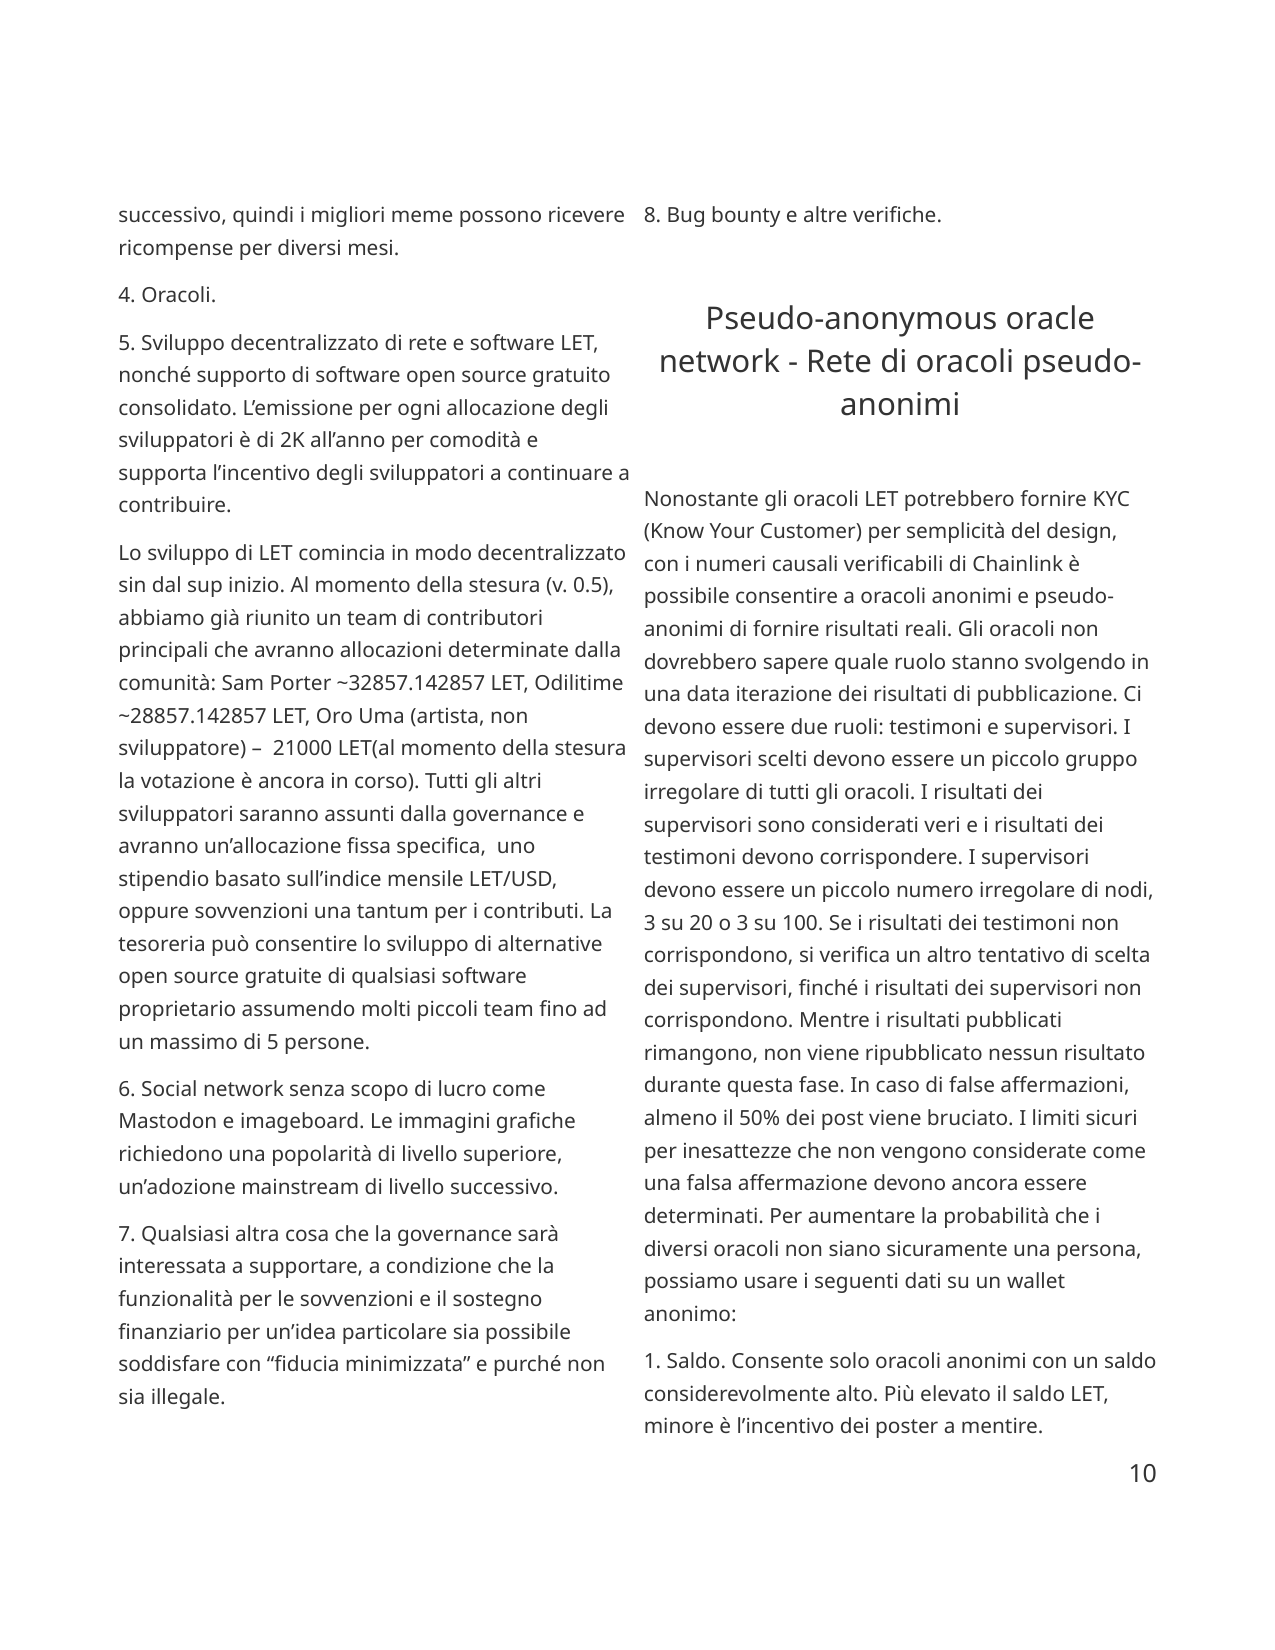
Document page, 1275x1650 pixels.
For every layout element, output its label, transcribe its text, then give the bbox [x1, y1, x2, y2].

text 5. Sviluppo decentralizzato di rete e software LET, nonché supporto di software open source gratuito consolidato. L’emissione per ogni allocazione degli sviluppatori è di 2K all’anno per comodità e supporta l’incentivo degli sviluppatori a continuare a contribuire. [118, 328, 632, 519]
text 1. Saldo. Consente solo oracoli anonimi con un saldo considerevolmente alto. Più elevato il saldo LET, minore è l’incentivo dei poster a mentire. [643, 1346, 1157, 1440]
subtitle Pseudo-anonymous oracle network - Rete di oracoli pseudo-anonimi [643, 296, 1157, 424]
text Nonostante gli oracoli LET potrebbero fornire KYC (Know Your Customer) per semplicità del design, con i numeri causali verificabili di Chainlink è possibile consentire a oracoli anonimi e pseudo-anonimi di fornire risultati reali. Gli oracoli non dovrebbero sapere quale ruolo stanno svolgendo in una data iterazione dei risultati di pubblicazione. Ci devono essere due ruoli: testimoni e supervisori. I supervisori scelti devono essere un piccolo gruppo irregolare di tutti gli oracoli. I risultati dei supervisori sono considerati veri e i risultati dei testimoni devono corrispondere. I supervisori devono essere un piccolo numero irregolare di nodi, 3 su 20 o 3 su 100. Se i risultati dei testimoni non corrispondono, si verifica un altro tentativo di scelta dei supervisori, finché i risultati dei supervisori non corrispondono. Mentre i risultati pubblicati rimangono, non viene ripubblicato nessun risultato durante questa fase. In caso di false affermazioni, almeno il 50% dei post viene bruciato. I limiti sicuri per inesattezze che non vengono considerate come una falsa affermazione devono ancora essere determinati. Per aumentare la probabilità che i diversi oracoli non siano sicuramente una persona, possiamo usare i seguenti dati su un wallet anonimo: [643, 484, 1157, 1327]
text 7. Qualsiasi altra cosa che la governance sarà interessata a supportare, a condizione che la funzionalità per le sovvenzioni e il sostegno finanziario per un’idea particolare sia possibile soddisfare con “fiducia minimizzata” e purché non sia illegale. [118, 1219, 632, 1411]
text 6. Social network senza scopo di lucro come Mastodon e imageboard. Le immagini grafiche richiedono una popolarità di livello superiore, un’adozione mainstream di livello successivo. [118, 1074, 632, 1200]
text successivo, quindi i migliori meme possono ricevere ricompense per diversi mesi. [118, 201, 632, 262]
text Lo sviluppo di LET comincia in modo decentralizzato sin dal sup inizio. Al momento della stesura (v. 0.5), abbiamo già riunito un team di contributori principali che avranno allocazioni determinate dalla comunità: Sam Porter ~32857.142857 LET, Odilitime ~28857.142857 LET, Oro Uma (artista, non sviluppatore) – 21000 LET(al momento della stesura la votazione è ancora in corso). Tutti gli altri sviluppatori saranno assunti dalla governance e avranno un’allocazione fissa specifica, uno stipendio basato sull’indice mensile LET/USD, oppure sovvenzioni una tantum per i contributi. La tesoreria può consentire lo sviluppo di alternative open source gratuite di qualsiasi software proprietario assumendo molti piccoli team fino ad un massimo di 5 persone. [118, 538, 632, 1055]
text 4. Oracoli. [118, 280, 632, 309]
text 8. Bug bounty e altre verifiche. [643, 201, 1157, 229]
